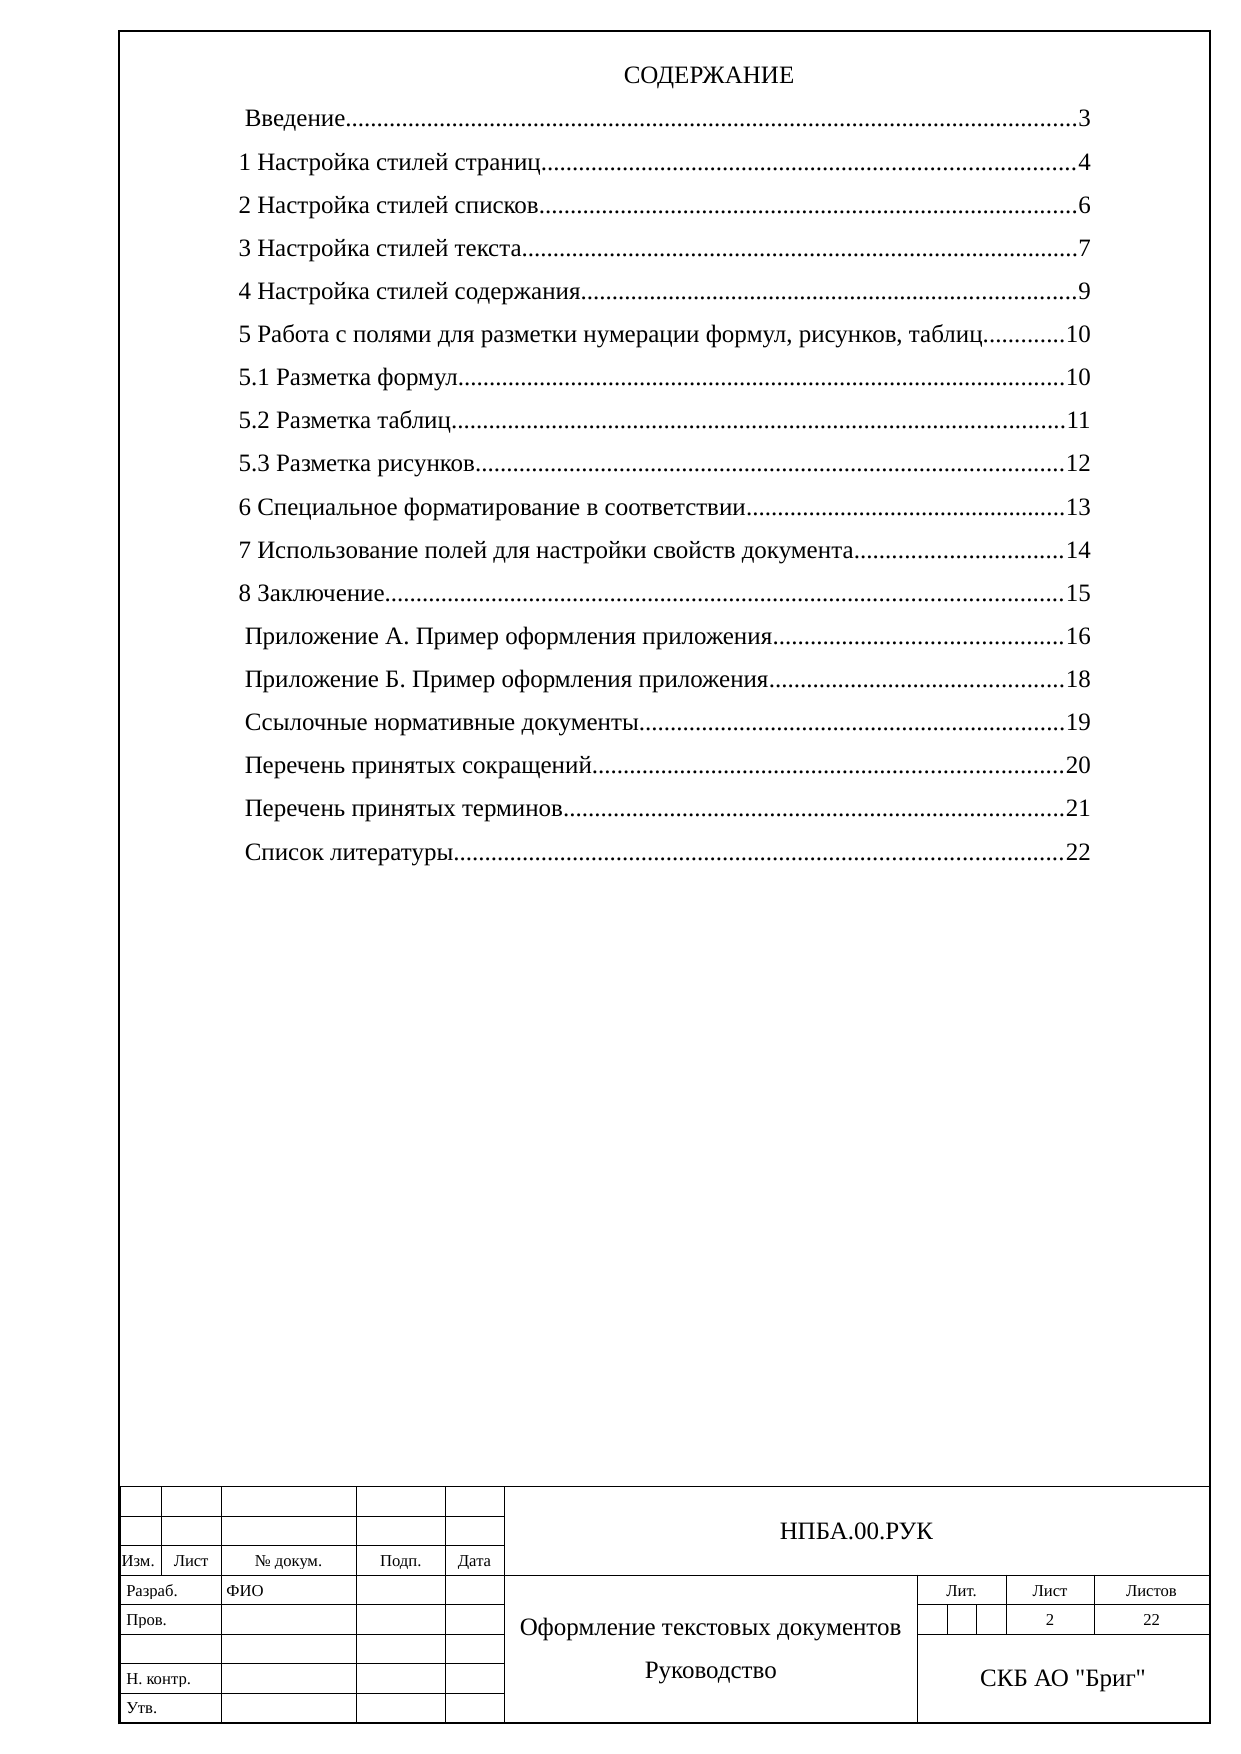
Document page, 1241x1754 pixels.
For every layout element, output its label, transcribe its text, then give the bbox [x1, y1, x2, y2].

text 5.1 Разметка формул 10 [238, 362, 1091, 391]
text 7 Использование полей для настройки свойств документа 14 [238, 535, 1091, 563]
text 8 Заключение 15 [238, 578, 1091, 607]
text 5 Работа с полями для разметки нумерации формул, рисунков, таблиц. 10 [238, 319, 1091, 348]
text 5.3 Разметка рисунков 12 [238, 448, 1091, 477]
text Введение 3 [238, 103, 1091, 132]
text 5.2 Разметка таблиц 11 [238, 405, 1091, 434]
text Ссылочные нормативные документы 19 [238, 707, 1091, 736]
text 1 Настройка стилей страниц 4 [238, 147, 1091, 175]
text Список литературы 22 [238, 837, 1091, 865]
text Приложение А. Пример оформления приложения 16 [238, 621, 1091, 650]
text Перечень принятых сокращений 20 [238, 750, 1091, 779]
text 4 Настройка стилей содержания 9 [238, 276, 1091, 305]
text Перечень принятых терминов 21 [238, 793, 1091, 822]
text Приложение Б. Пример оформления приложения 18 [238, 664, 1091, 693]
text 2 Настройка стилей списков 6 [238, 190, 1091, 218]
text 6 Специальное форматирование в соответствии 13 [238, 492, 1091, 520]
text Содержание [238, 60, 1179, 89]
text 3 Настройка стилей текста 7 [238, 233, 1091, 262]
